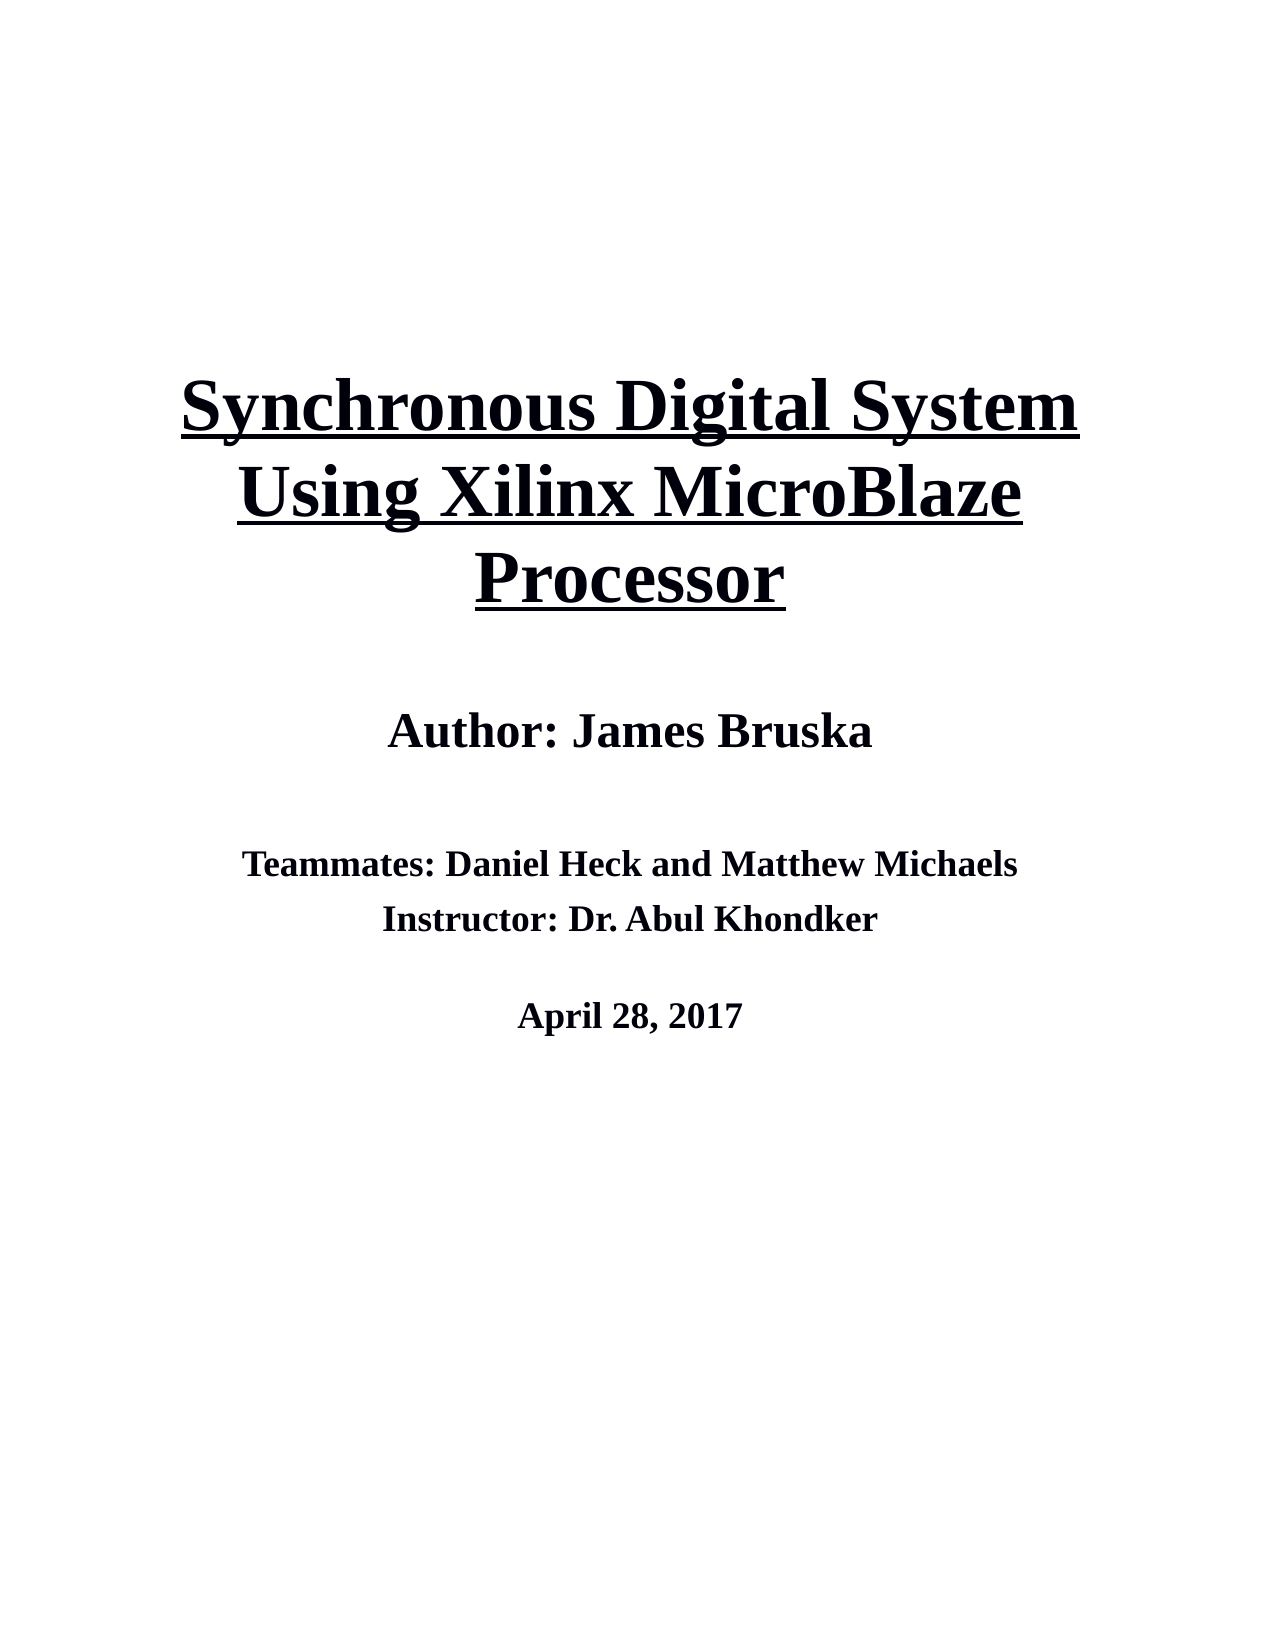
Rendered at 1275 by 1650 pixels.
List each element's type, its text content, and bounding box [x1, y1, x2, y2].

text Synchronous Digital System Using Xilinx MicroBlaze Processor [135, 360, 1125, 619]
text Author: James Bruska [135, 701, 1125, 759]
text Teammates: Daniel Heck and Matthew Michaels [135, 841, 1125, 884]
text April 28, 2017 [135, 994, 1125, 1037]
text Instructor: Dr. Abul Khondker [135, 897, 1125, 940]
